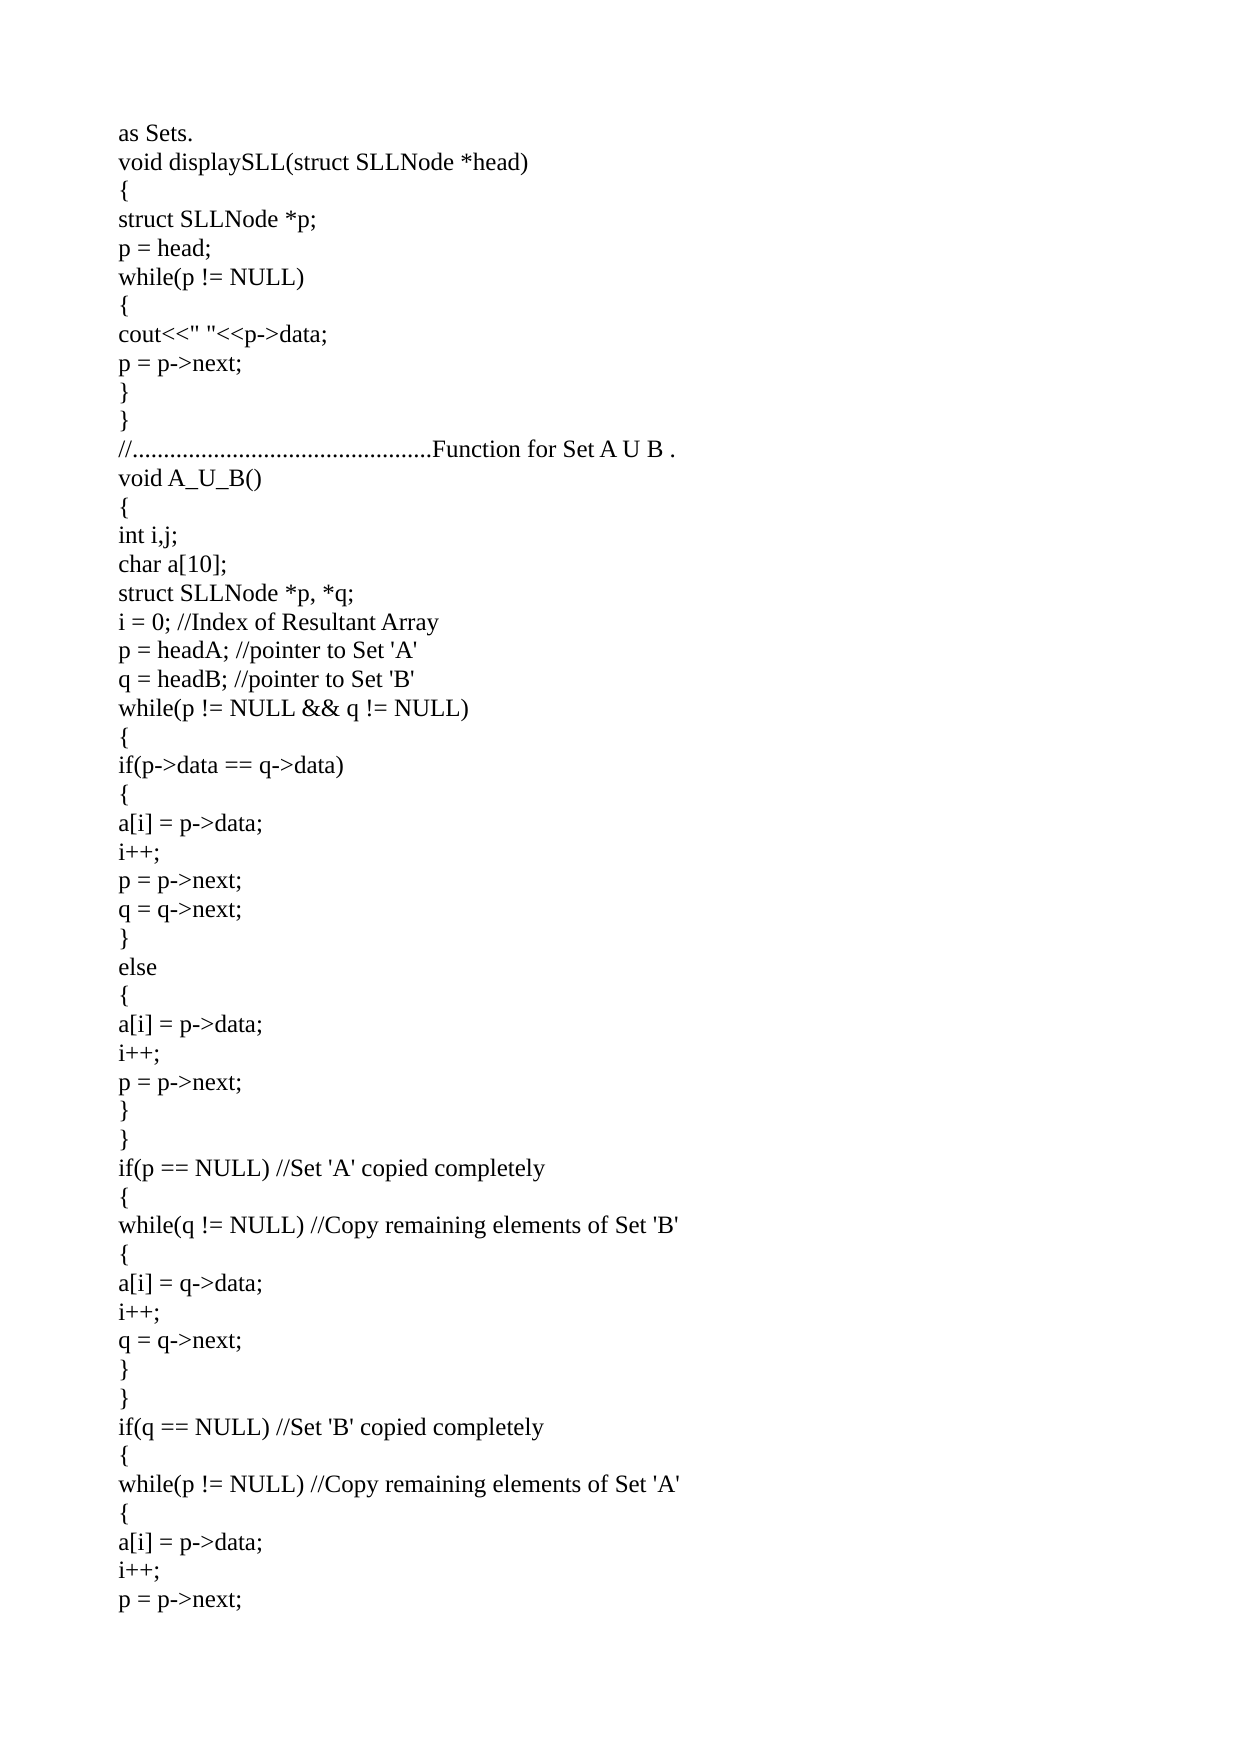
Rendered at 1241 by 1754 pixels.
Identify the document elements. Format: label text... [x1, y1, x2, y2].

text if(p->data == q->data) [118, 751, 1122, 779]
text } [118, 1096, 1122, 1124]
text q = headB; //pointer to Set 'B' [118, 664, 1122, 693]
text i++; [118, 1038, 1122, 1067]
text a[i] = p->data; [118, 1527, 1122, 1556]
text { [118, 1498, 1122, 1527]
text { [118, 492, 1122, 521]
text { [118, 981, 1122, 1009]
text a[i] = q->data; [118, 1268, 1122, 1297]
text p = p->next; [118, 866, 1122, 894]
text else [118, 952, 1122, 981]
text i = 0; //Index of Resultant Array [118, 607, 1122, 636]
text i++; [118, 1297, 1122, 1326]
text } [118, 1354, 1122, 1383]
text } [118, 377, 1122, 406]
text p = p->next; [118, 1067, 1122, 1096]
text { [118, 1182, 1122, 1211]
text } [118, 406, 1122, 434]
text { [118, 1239, 1122, 1268]
text { [118, 722, 1122, 751]
text if(p == NULL) //Set 'A' copied completely [118, 1153, 1122, 1182]
text int i,j; [118, 521, 1122, 549]
text a[i] = p->data; [118, 808, 1122, 837]
text } [118, 1383, 1122, 1412]
text while(p != NULL && q != NULL) [118, 693, 1122, 722]
text { [118, 779, 1122, 808]
text } [118, 1124, 1122, 1153]
text { [118, 176, 1122, 204]
text a[i] = p->data; [118, 1009, 1122, 1038]
text p = p->next; [118, 1584, 1122, 1613]
text void A_U_B() [118, 463, 1122, 492]
text p = headA; //pointer to Set 'A' [118, 636, 1122, 664]
text void displaySLL(struct SLLNode *head) [118, 147, 1122, 176]
text as Sets. [118, 118, 1122, 147]
text p = p->next; [118, 348, 1122, 377]
text //................................................Function for Set A U B . [118, 434, 1122, 463]
text i++; [118, 1556, 1122, 1584]
text cout<<" "<<p->data; [118, 319, 1122, 348]
text { [118, 1441, 1122, 1469]
text if(q == NULL) //Set 'B' copied completely [118, 1412, 1122, 1441]
text while(p != NULL) //Copy remaining elements of Set 'A' [118, 1469, 1122, 1498]
text q = q->next; [118, 1326, 1122, 1354]
text { [118, 291, 1122, 319]
text char a[10]; [118, 549, 1122, 578]
text struct SLLNode *p, *q; [118, 578, 1122, 607]
text p = head; [118, 233, 1122, 262]
text } [118, 923, 1122, 952]
text struct SLLNode *p; [118, 204, 1122, 233]
text q = q->next; [118, 894, 1122, 923]
text while(p != NULL) [118, 262, 1122, 291]
text while(q != NULL) //Copy remaining elements of Set 'B' [118, 1211, 1122, 1239]
text i++; [118, 837, 1122, 866]
